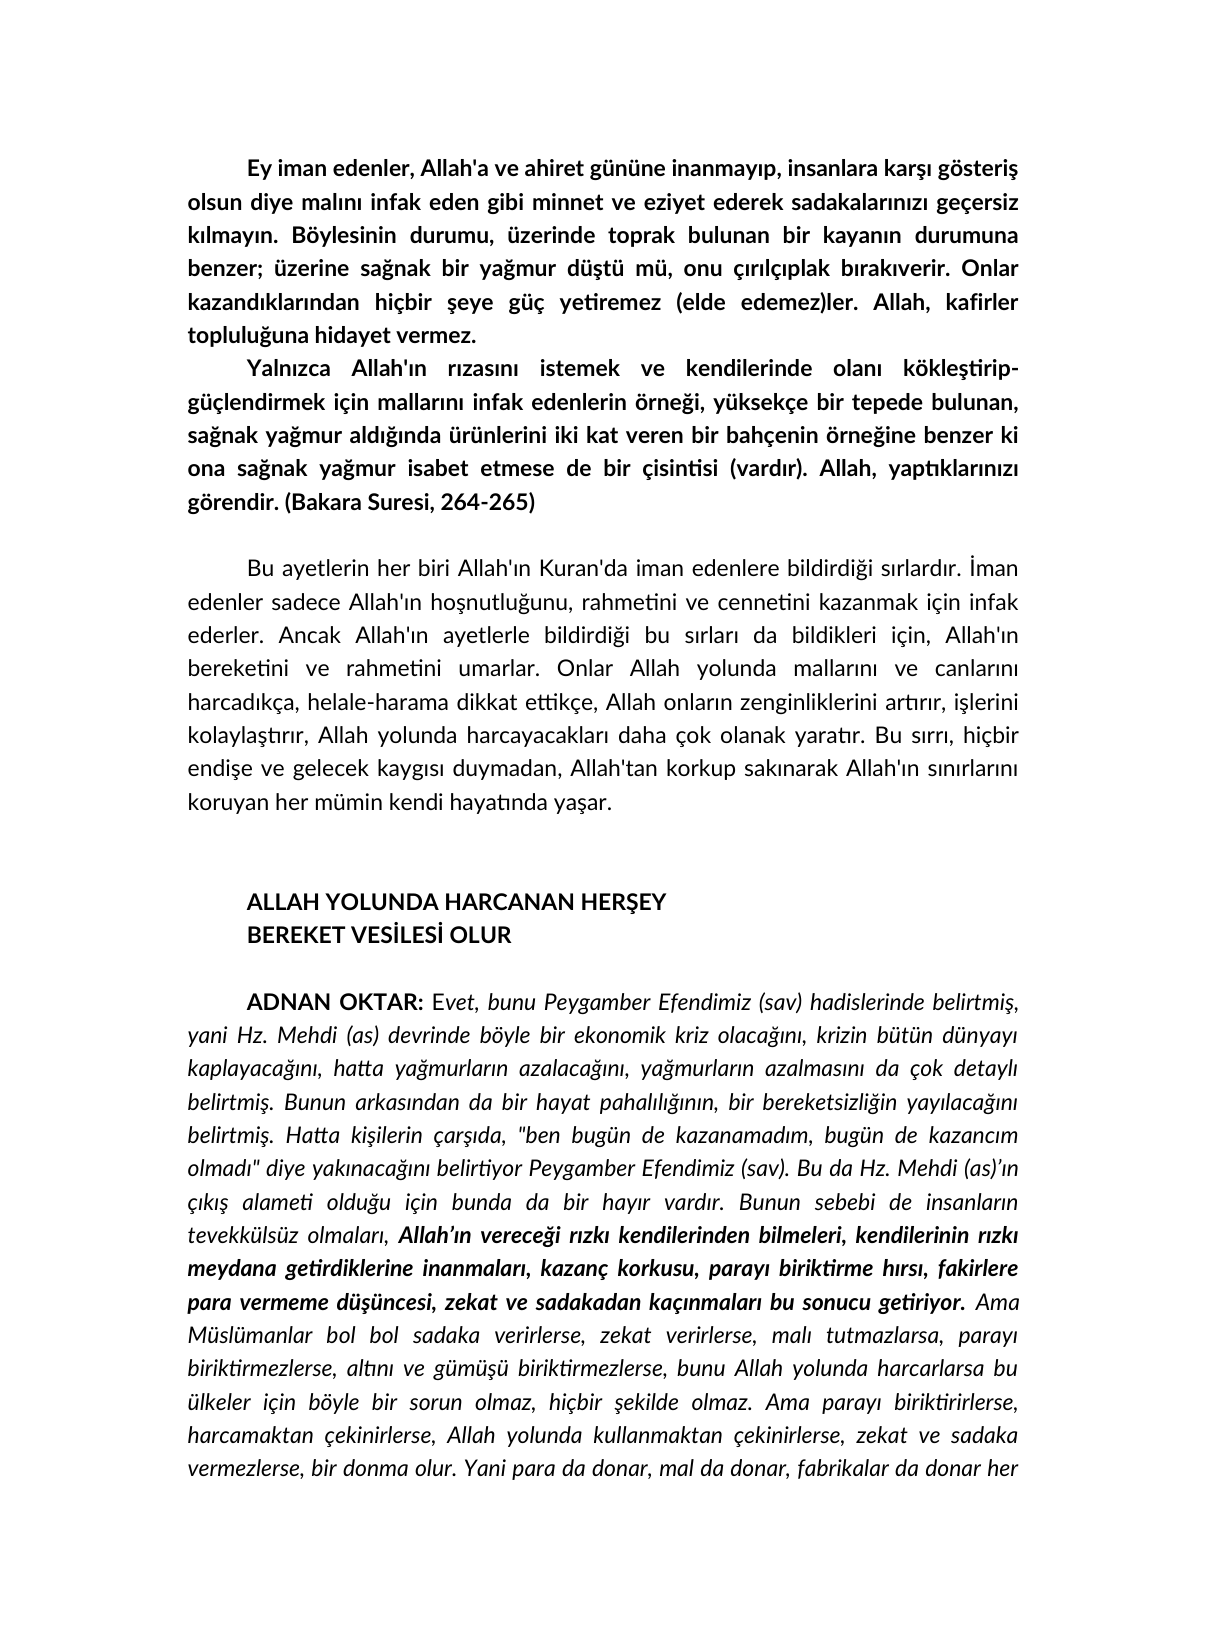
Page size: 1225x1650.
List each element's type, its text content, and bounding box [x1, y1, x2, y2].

text BEREKET VESİLESİ OLUR [187, 917, 1020, 950]
text ALLAH YOLUNDA HARCANAN HERŞEY [187, 883, 1020, 917]
text ADNAN OKTAR: Evet, bunu Peygamber Efendimiz (sav) hadislerinde belirtmiş, yani Hz. Mehdi (as) devrinde böyle bir ekonomik kriz olacağını, krizin bütün dünyayı kaplayacağını, hatta yağmurların azalacağını, yağmurların azalmasını da çok detaylı belirtmiş. Bunun arkasından da bir hayat pahalılığının, bir bereketsizliğin yayılacağını belirtmiş. Hatta kişilerin çarşıda, "ben bugün de kazanamadım, bugün de kazancım olmadı" diye yakınacağını belirtiyor Peygamber Efendimiz (sav). Bu da Hz. Mehdi (as)’ın çıkış alameti olduğu için bunda da bir hayır vardır. Bunun sebebi de insanların tevekkülsüz olmaları, Allah’ın vereceği rızkı kendilerinden bilmeleri, kendilerinin rızkı meydana getirdiklerine inanmaları, kazanç korkusu, parayı biriktirme hırsı, fakirlere para vermeme düşüncesi, zekat ve sadakadan kaçınmaları bu sonucu getiriyor. Ama Müslümanlar bol bol sadaka verirlerse, zekat verirlerse, malı tutmazlarsa, parayı biriktirmezlerse, altını ve gümüşü biriktirmezlerse, bunu Allah yolunda harcarlarsa bu ülkeler için böyle bir sorun olmaz, hiçbir şekilde olmaz. Ama parayı biriktirirlerse, harcamaktan çekinirlerse, Allah yolunda kullanmaktan çekinirlerse, zekat ve sadaka vermezlerse, bir donma olur. Yani para da donar, mal da donar, fabrikalar da donar her [187, 983, 1020, 1483]
text Bu ayetlerin her biri Allah'ın Kuran'da iman edenlere bildirdiği sırlardır. İman edenler sadece Allah'ın hoşnutluğunu, rahmetini ve cennetini kazanmak için infak ederler. Ancak Allah'ın ayetlerle bildirdiği bu sırları da bildikleri için, Allah'ın bereketini ve rahmetini umarlar. Onlar Allah yolunda mallarını ve canlarını harcadıkça, helale-harama dikkat ettikçe, Allah onların zenginliklerini artırır, işlerini kolaylaştırır, Allah yolunda harcayacakları daha çok olanak yaratır. Bu sırrı, hiçbir endişe ve gelecek kaygısı duymadan, Allah'tan korkup sakınarak Allah'ın sınırlarını koruyan her mümin kendi hayatında yaşar. [187, 550, 1020, 817]
text Yalnızca Allah'ın rızasını istemek ve kendilerinde olanı kökleştirip- güçlendirmek için mallarını infak edenlerin örneği, yüksekçe bir tepede bulunan, sağnak yağmur aldığında ürünlerini iki kat veren bir bahçenin örneğine benzer ki ona sağnak yağmur isabet etmese de bir çisintisi (vardır). Allah, yaptıklarınızı görendir. (Bakara Suresi, 264-265) [187, 350, 1020, 517]
text Ey iman edenler, Allah'a ve ahiret gününe inanmayıp, insanlara karşı gösteriş olsun diye malını infak eden gibi minnet ve eziyet ederek sadakalarınızı geçersiz kılmayın. Böylesinin durumu, üzerinde toprak bulunan bir kayanın durumuna benzer; üzerine sağnak bir yağmur düştü mü, onu çırılçıplak bırakıverir. Onlar kazandıklarından hiçbir şeye güç yetiremez (elde edemez)ler. Allah, kafirler topluluğuna hidayet vermez. [187, 150, 1020, 350]
